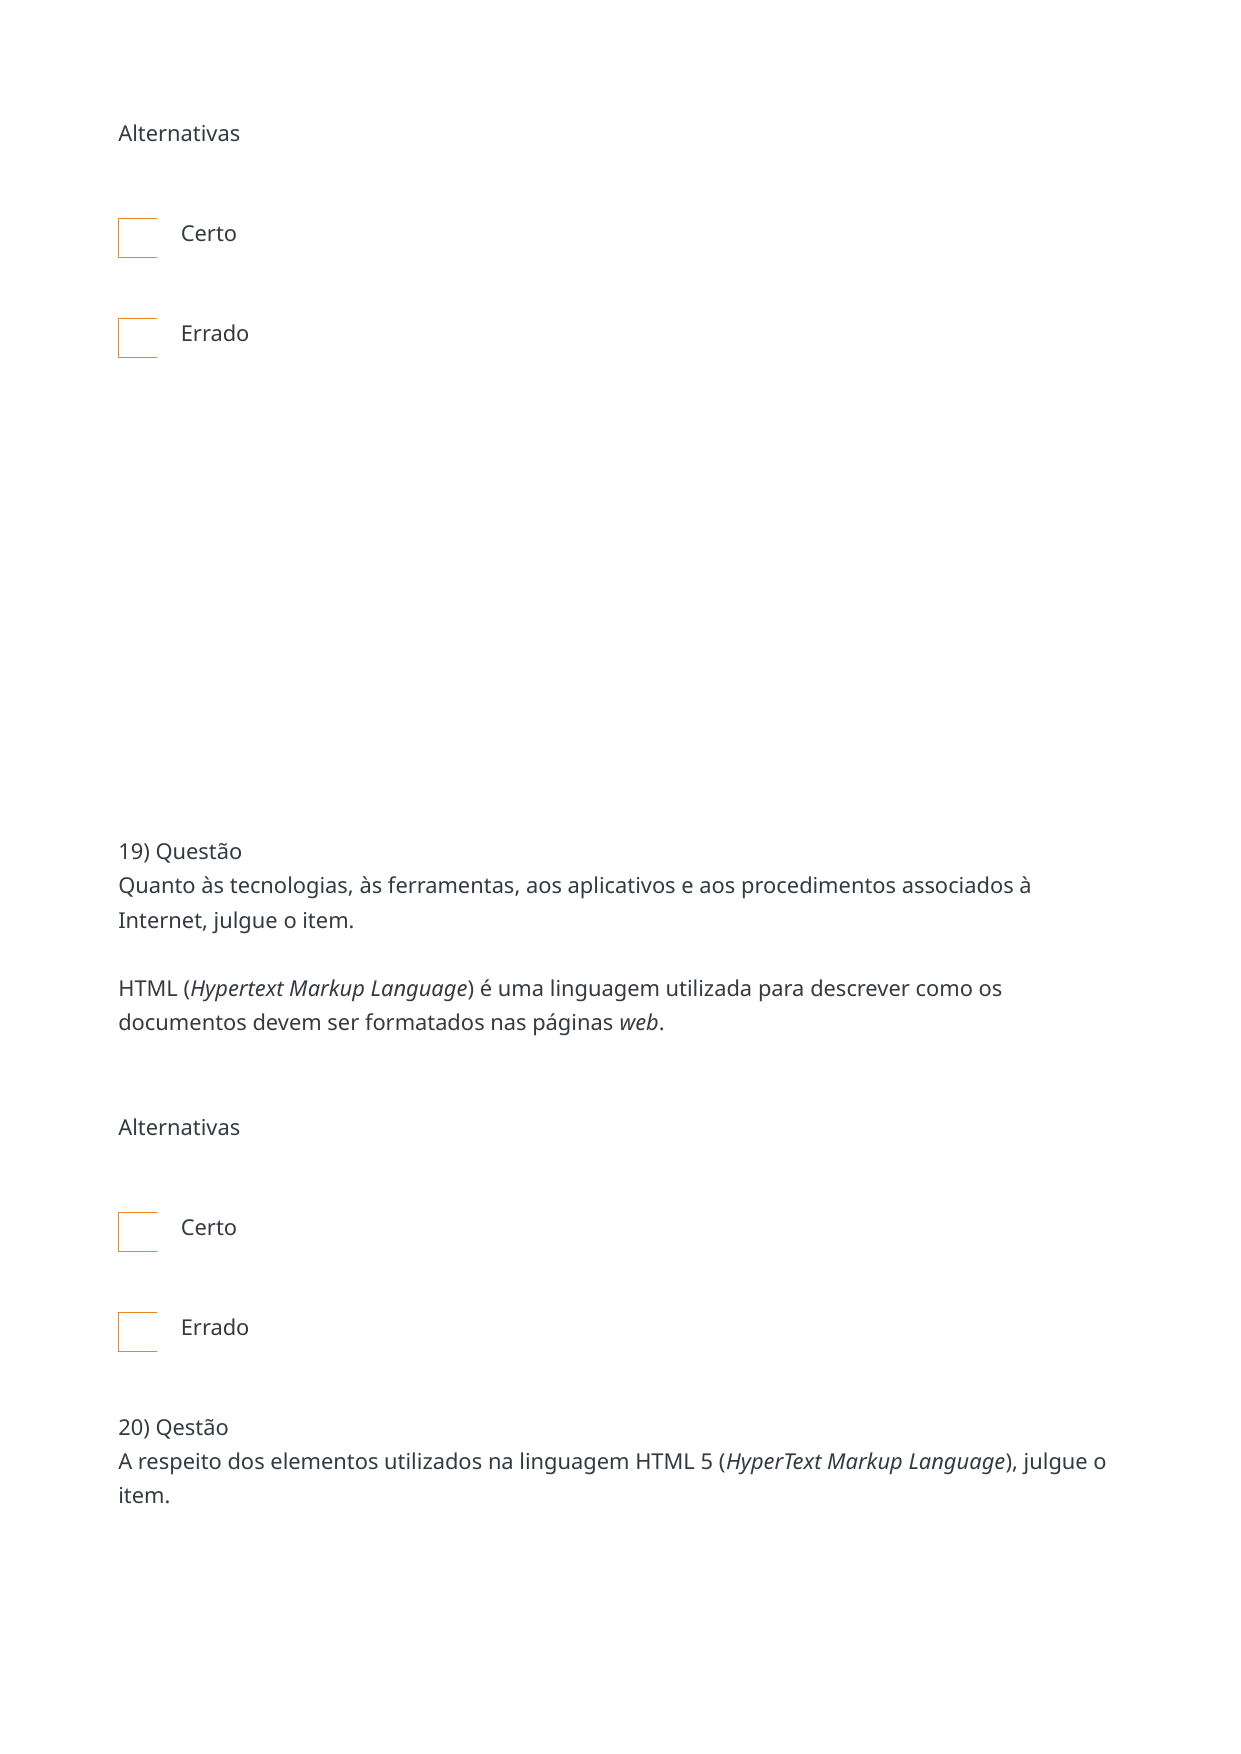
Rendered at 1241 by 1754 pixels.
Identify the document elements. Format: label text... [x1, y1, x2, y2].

text Certo [119, 218, 1122, 257]
text 19) Questão Quanto às tecnologias, às ferramentas, aos aplicativos e aos procedimentos associados à Internet, julgue o item. HTML (Hypertext Markup Language) é uma linguagem utilizada para descrever como os documentos devem ser formatados nas páginas web. [118, 836, 1122, 1037]
text Errado [119, 318, 1122, 357]
text Alternativas [118, 118, 1122, 148]
text Errado [119, 1312, 1122, 1351]
text Alternativas [118, 1112, 1122, 1141]
text 20) Qestão A respeito dos elementos utilizados na linguagem HTML 5 (HyperText Markup Language), julgue o item. [118, 1412, 1122, 1510]
text Certo [119, 1212, 1122, 1251]
